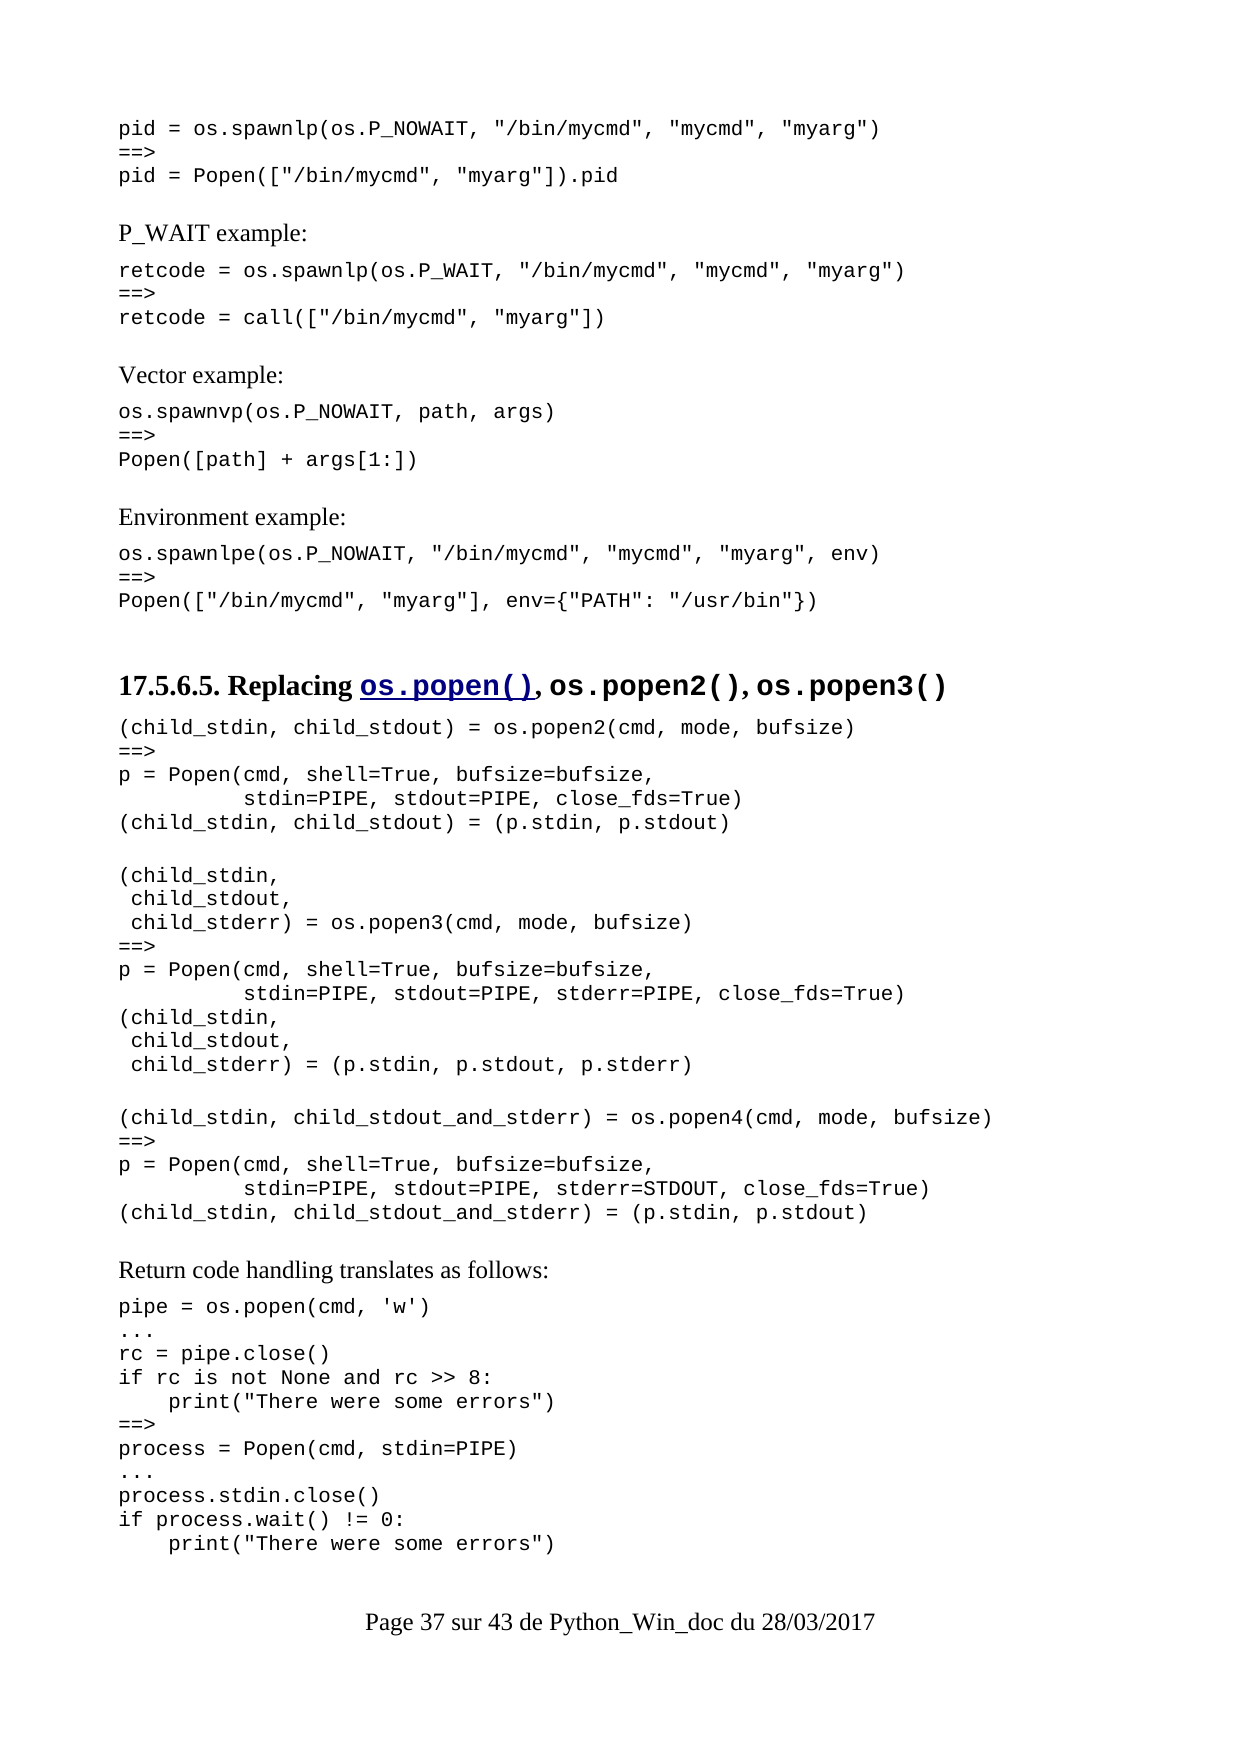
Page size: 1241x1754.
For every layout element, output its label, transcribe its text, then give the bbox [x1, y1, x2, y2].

text ==> [118, 425, 1122, 449]
text (child_stdin, child_stdout) = (p.stdin, p.stdout) [118, 812, 1122, 835]
text child_stderr) = (p.stdin, p.stdout, p.stderr) [118, 1054, 1122, 1078]
text ... [118, 1462, 1122, 1485]
text process.stdin.close() [118, 1485, 1122, 1509]
text p = Popen(cmd, shell=True, bufsize=bufsize, [118, 1154, 1122, 1178]
text p = Popen(cmd, shell=True, bufsize=bufsize, [118, 764, 1122, 788]
text print("There were some errors") [118, 1391, 1122, 1414]
text pid = os.spawnlp(os.P_NOWAIT, "/bin/mycmd", "mycmd", "myarg") [118, 118, 1122, 142]
text (child_stdin, child_stdout_and_stderr) = os.popen4(cmd, mode, bufsize) [118, 1107, 1122, 1131]
text ==> [118, 142, 1122, 165]
text pid = Popen(["/bin/mycmd", "myarg"]).pid [118, 165, 1122, 189]
text ==> [118, 1414, 1122, 1438]
text Vector example: [118, 360, 1122, 389]
text ==> [118, 741, 1122, 764]
text ==> [118, 936, 1122, 959]
subtitle 17.5.6.5. Replacing os.popen(), os.popen2(), os.popen3() [118, 668, 1122, 704]
text Popen(["/bin/mycmd", "myarg"], env={"PATH": "/usr/bin"}) [118, 590, 1122, 614]
text if rc is not None and rc >> 8: [118, 1367, 1122, 1391]
text retcode = call(["/bin/mycmd", "myarg"]) [118, 307, 1122, 331]
text stdin=PIPE, stdout=PIPE, stderr=PIPE, close_fds=True) [118, 983, 1122, 1007]
text retcode = os.spawnlp(os.P_WAIT, "/bin/mycmd", "mycmd", "myarg") [118, 260, 1122, 283]
text (child_stdin, [118, 865, 1122, 888]
text if process.wait() != 0: [118, 1509, 1122, 1532]
text os.spawnvp(os.P_NOWAIT, path, args) [118, 401, 1122, 425]
text Return code handling translates as follows: [118, 1255, 1122, 1283]
text (child_stdin, [118, 1007, 1122, 1030]
text rc = pipe.close() [118, 1343, 1122, 1367]
text (child_stdin, child_stdout) = os.popen2(cmd, mode, bufsize) [118, 717, 1122, 741]
text child_stdout, [118, 888, 1122, 912]
text stdin=PIPE, stdout=PIPE, close_fds=True) [118, 788, 1122, 812]
text child_stderr) = os.popen3(cmd, mode, bufsize) [118, 912, 1122, 936]
text os.spawnlpe(os.P_NOWAIT, "/bin/mycmd", "mycmd", "myarg", env) [118, 543, 1122, 567]
text Popen([path] + args[1:]) [118, 449, 1122, 472]
text P_WAIT example: [118, 218, 1122, 247]
text pipe = os.popen(cmd, 'w') [118, 1296, 1122, 1320]
text print("There were some errors") [118, 1532, 1122, 1556]
text child_stdout, [118, 1030, 1122, 1054]
text Environment example: [118, 502, 1122, 531]
text stdin=PIPE, stdout=PIPE, stderr=STDOUT, close_fds=True) [118, 1178, 1122, 1202]
text ==> [118, 1131, 1122, 1154]
text ... [118, 1320, 1122, 1343]
text (child_stdin, child_stdout_and_stderr) = (p.stdin, p.stdout) [118, 1202, 1122, 1225]
text ==> [118, 283, 1122, 307]
text ==> [118, 567, 1122, 590]
text process = Popen(cmd, stdin=PIPE) [118, 1438, 1122, 1462]
text p = Popen(cmd, shell=True, bufsize=bufsize, [118, 959, 1122, 983]
